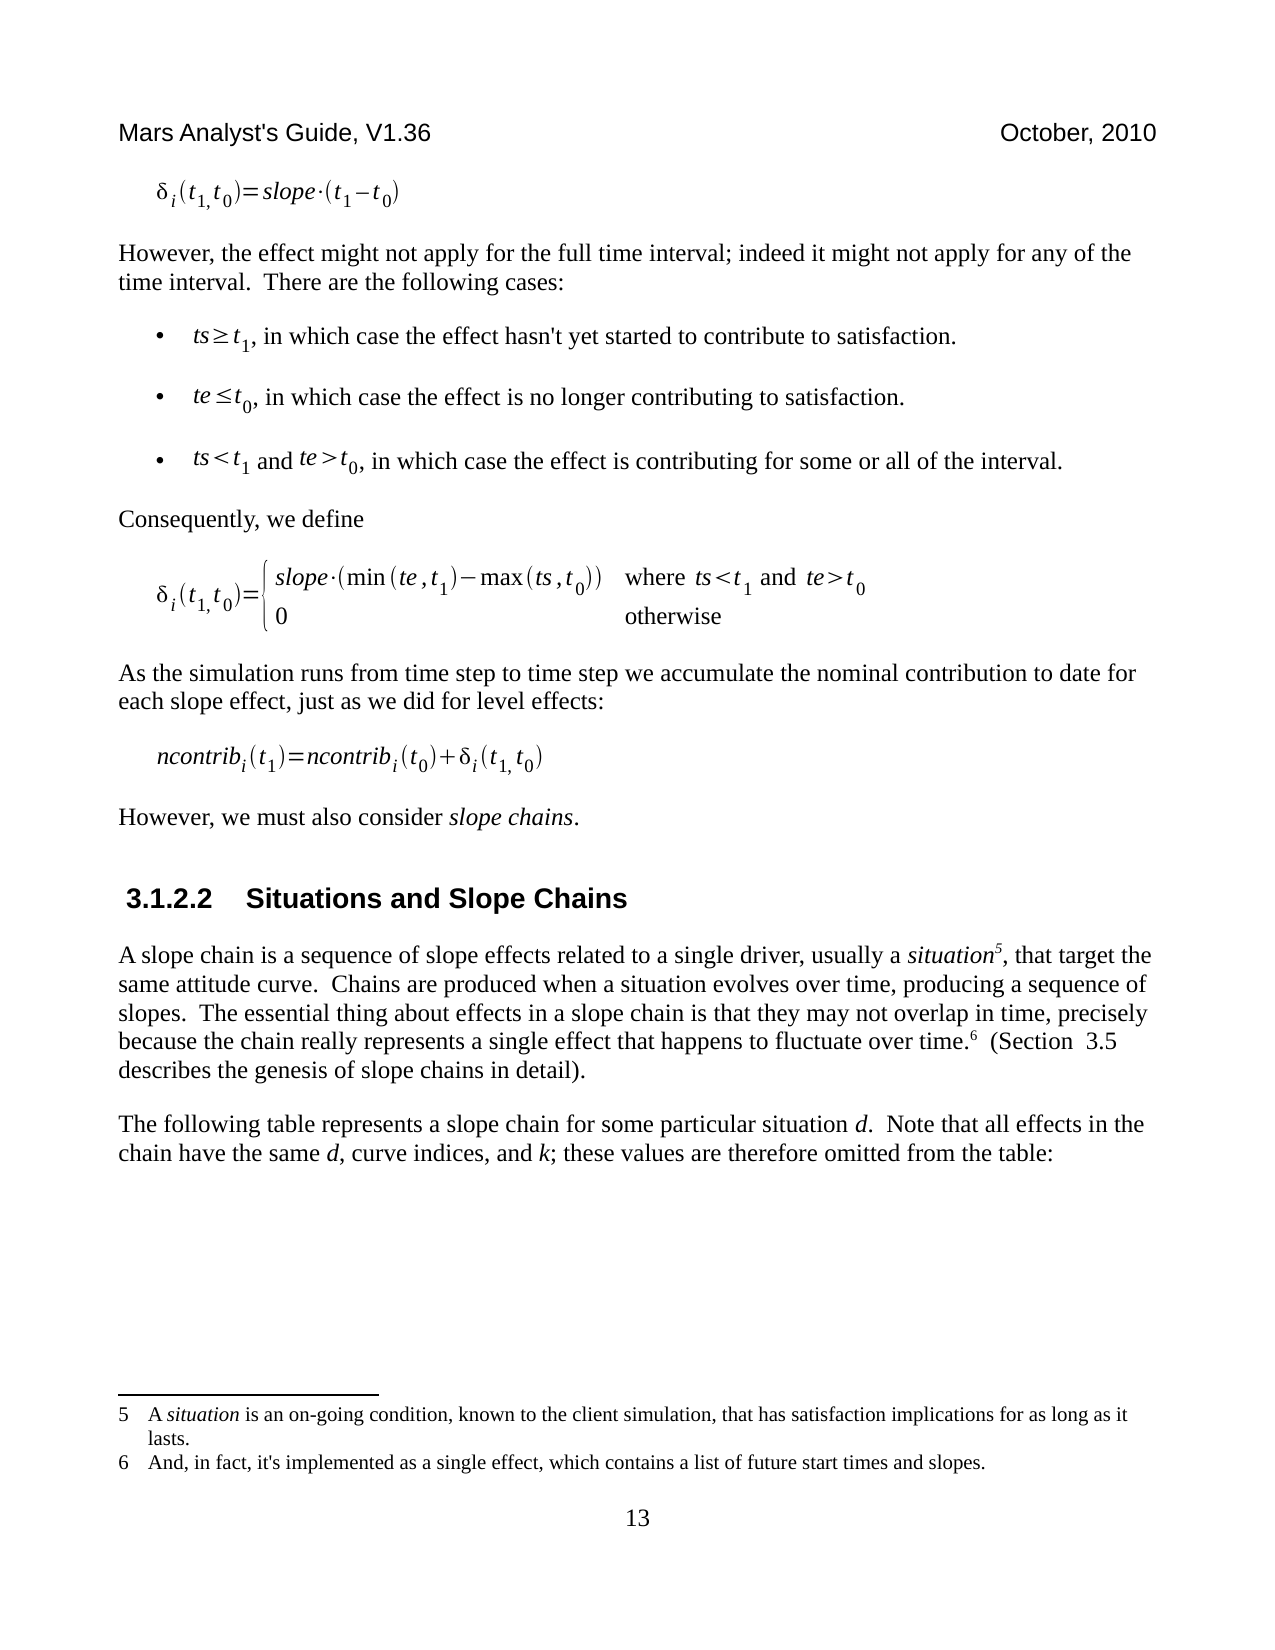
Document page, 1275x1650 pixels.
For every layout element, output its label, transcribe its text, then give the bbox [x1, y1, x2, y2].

text Consequently, we define [118, 504, 1157, 532]
text The following table represents a slope chain for some particular situation d. Note that all effects in the chain have the same d, curve indices, and k; these values are therefore omitted from the table: [118, 1109, 1157, 1167]
text A slope chain is a sequence of slope effects related to a single driver, usually a situation, that target the same attitude curve. Chains are produced when a situation evolves over time, producing a sequence of slopes. The essential thing about effects in a slope chain is that they may not overlap in time, precisely because the chain really represents a single effect that happens to fluctuate over time. (Section 3.5 describes the genesis of slope chains in detail). [118, 940, 1157, 1084]
text As the simulation runs from time step to time step we accumulate the nominal contribution to date for each slope effect, just as we did for level effects: [118, 658, 1157, 715]
text However, the effect might not apply for the full time interval; indeed it might not apply for any of the time interval. There are the following cases: [118, 238, 1157, 295]
list , in which case the effect is no longer contributing to satisfaction. [156, 382, 1157, 417]
list , in which case the effect hasn't yet started to contribute to satisfaction. [156, 321, 1157, 356]
list and , in which case the effect is contributing for some or all of the interval. [156, 443, 1157, 478]
text A situation is an on-going condition, known to the client simulation, that has satisfaction implications for as long as it lasts. [118, 1401, 1157, 1449]
subtitle Situations and Slope Chains [118, 882, 1157, 915]
text However, we must also consider slope chains. [118, 802, 1157, 831]
text And, in fact, it's implemented as a single effect, which contains a list of future start times and slopes. [118, 1449, 1157, 1474]
